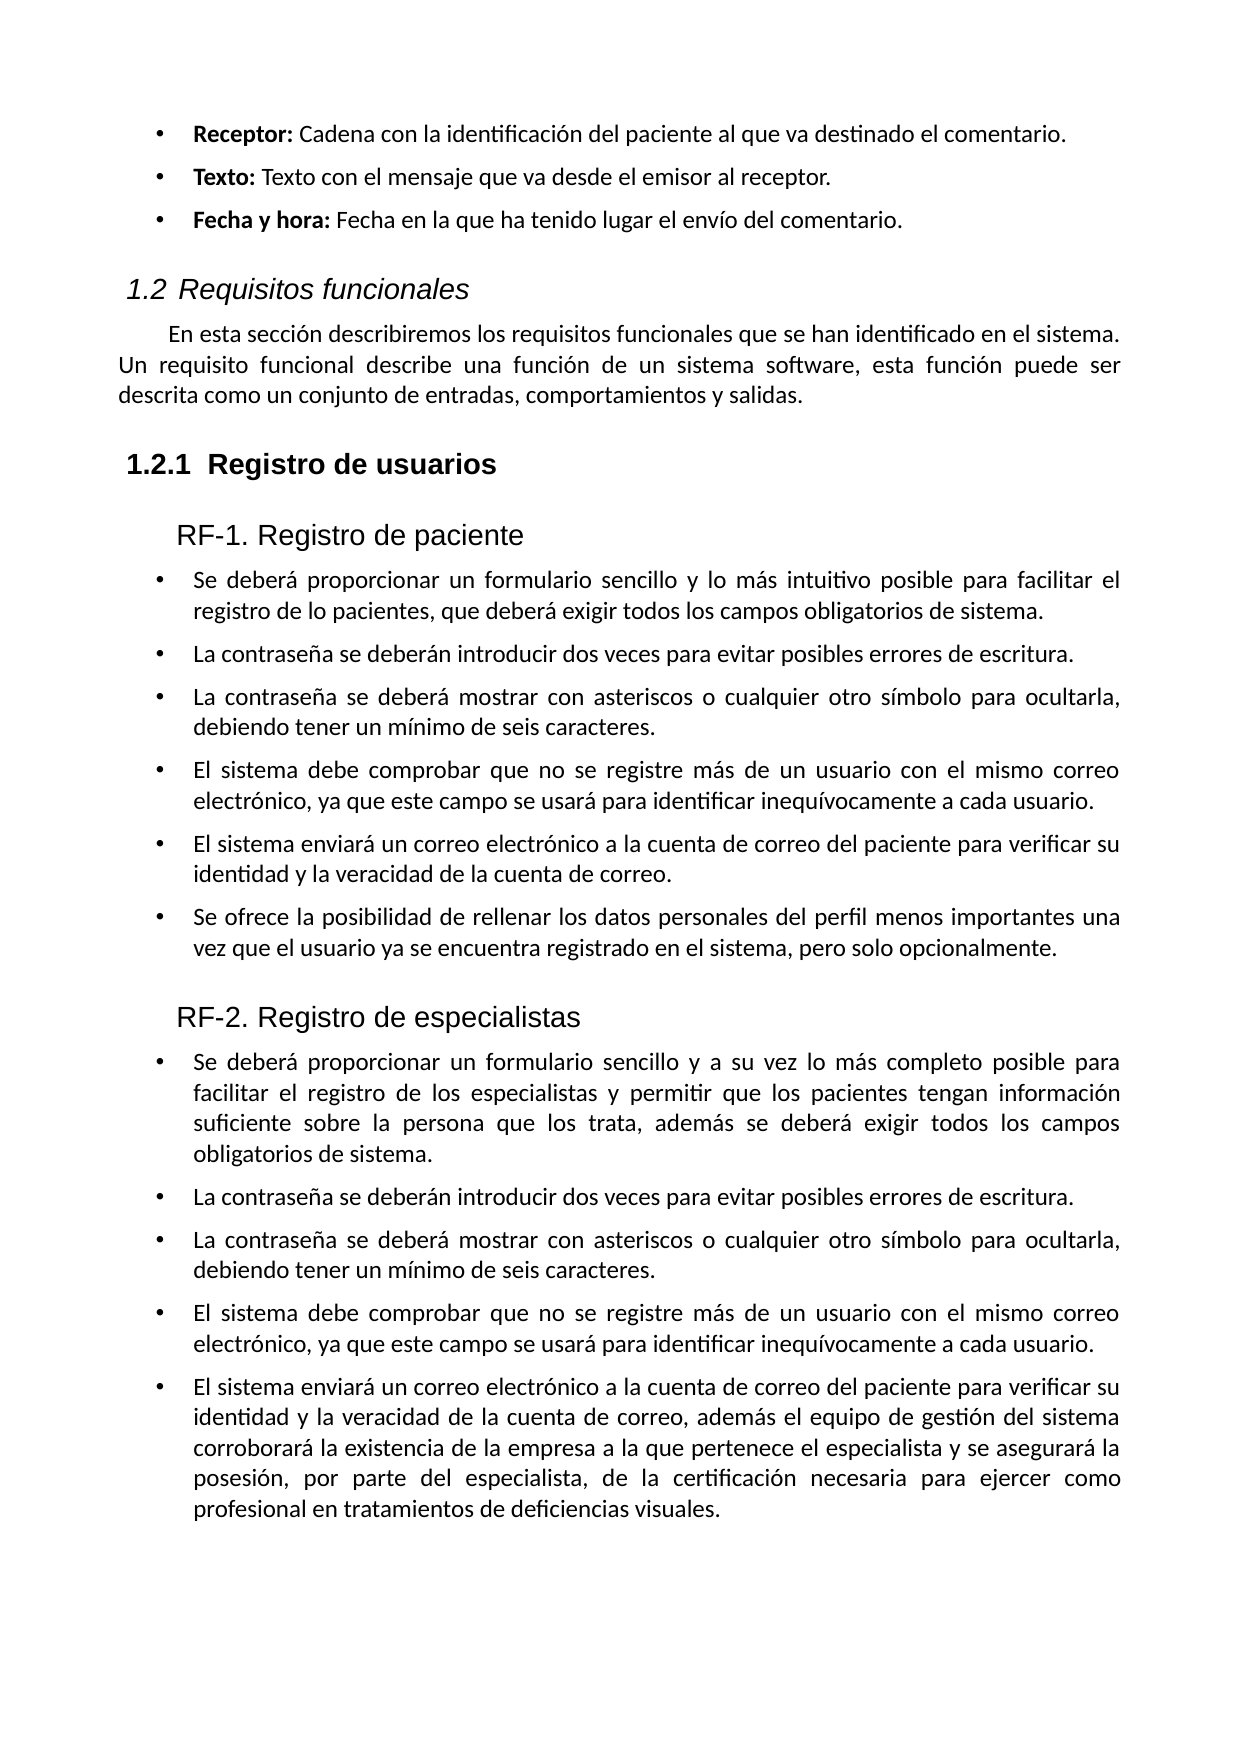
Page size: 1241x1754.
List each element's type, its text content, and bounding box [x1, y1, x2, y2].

list La contraseña se deberán introducir dos veces para evitar posibles errores de escritura. [156, 638, 1122, 668]
list El sistema enviará un correo electrónico a la cuenta de correo del paciente para verificar su identidad y la veracidad de la cuenta de correo. [156, 828, 1122, 889]
list Se deberá proporcionar un formulario sencillo y lo más intuitivo posible para facilitar el registro de lo pacientes, que deberá exigir todos los campos obligatorios de sistema. [156, 564, 1122, 625]
subtitle Registro de usuarios [118, 447, 1122, 481]
list El sistema debe comprobar que no se registre más de un usuario con el mismo correo electrónico, ya que este campo se usará para identificar inequívocamente a cada usuario. [156, 754, 1122, 816]
list La contraseña se deberá mostrar con asteriscos o cualquier otro símbolo para ocultarla, debiendo tener un mínimo de seis caracteres. [156, 1224, 1122, 1285]
list Se deberá proporcionar un formulario sencillo y a su vez lo más completo posible para facilitar el registro de los especialistas y permitir que los pacientes tengan información suficiente sobre la persona que los trata, además se deberá exigir todos los campos obligatorios de sistema. [156, 1046, 1122, 1168]
list La contraseña se deberá mostrar con asteriscos o cualquier otro símbolo para ocultarla, debiendo tener un mínimo de seis caracteres. [156, 681, 1122, 742]
list El sistema debe comprobar que no se registre más de un usuario con el mismo correo electrónico, ya que este campo se usará para identificar inequívocamente a cada usuario. [156, 1297, 1122, 1358]
subtitle Registro de especialistas [176, 1000, 1122, 1034]
list Se ofrece la posibilidad de rellenar los datos personales del perfil menos importantes una vez que el usuario ya se encuentra registrado en el sistema, pero solo opcionalmente. [156, 902, 1122, 963]
subtitle Registro de paciente [176, 518, 1122, 552]
list Fecha y hora: Fecha en la que ha tenido lugar el envío del comentario. [156, 204, 1122, 235]
list Receptor: Cadena con la identificación del paciente al que va destinado el comentario. [156, 118, 1122, 149]
list La contraseña se deberán introducir dos veces para evitar posibles errores de escritura. [156, 1181, 1122, 1211]
subtitle Requisitos funcionales [118, 272, 1122, 306]
list Texto: Texto con el mensaje que va desde el emisor al receptor. [156, 161, 1122, 192]
text En esta sección describiremos los requisitos funcionales que se han identificado en el sistema. Un requisito funcional describe una función de un sistema software, esta función puede ser descrita como un conjunto de entradas, comportamientos y salidas. [118, 318, 1122, 410]
list El sistema enviará un correo electrónico a la cuenta de correo del paciente para verificar su identidad y la veracidad de la cuenta de correo, además el equipo de gestión del sistema corroborará la existencia de la empresa a la que pertenece el especialista y se asegurará la posesión, por parte del especialista, de la certificación necesaria para ejercer como profesional en tratamientos de deficiencias visuales. [156, 1371, 1122, 1523]
